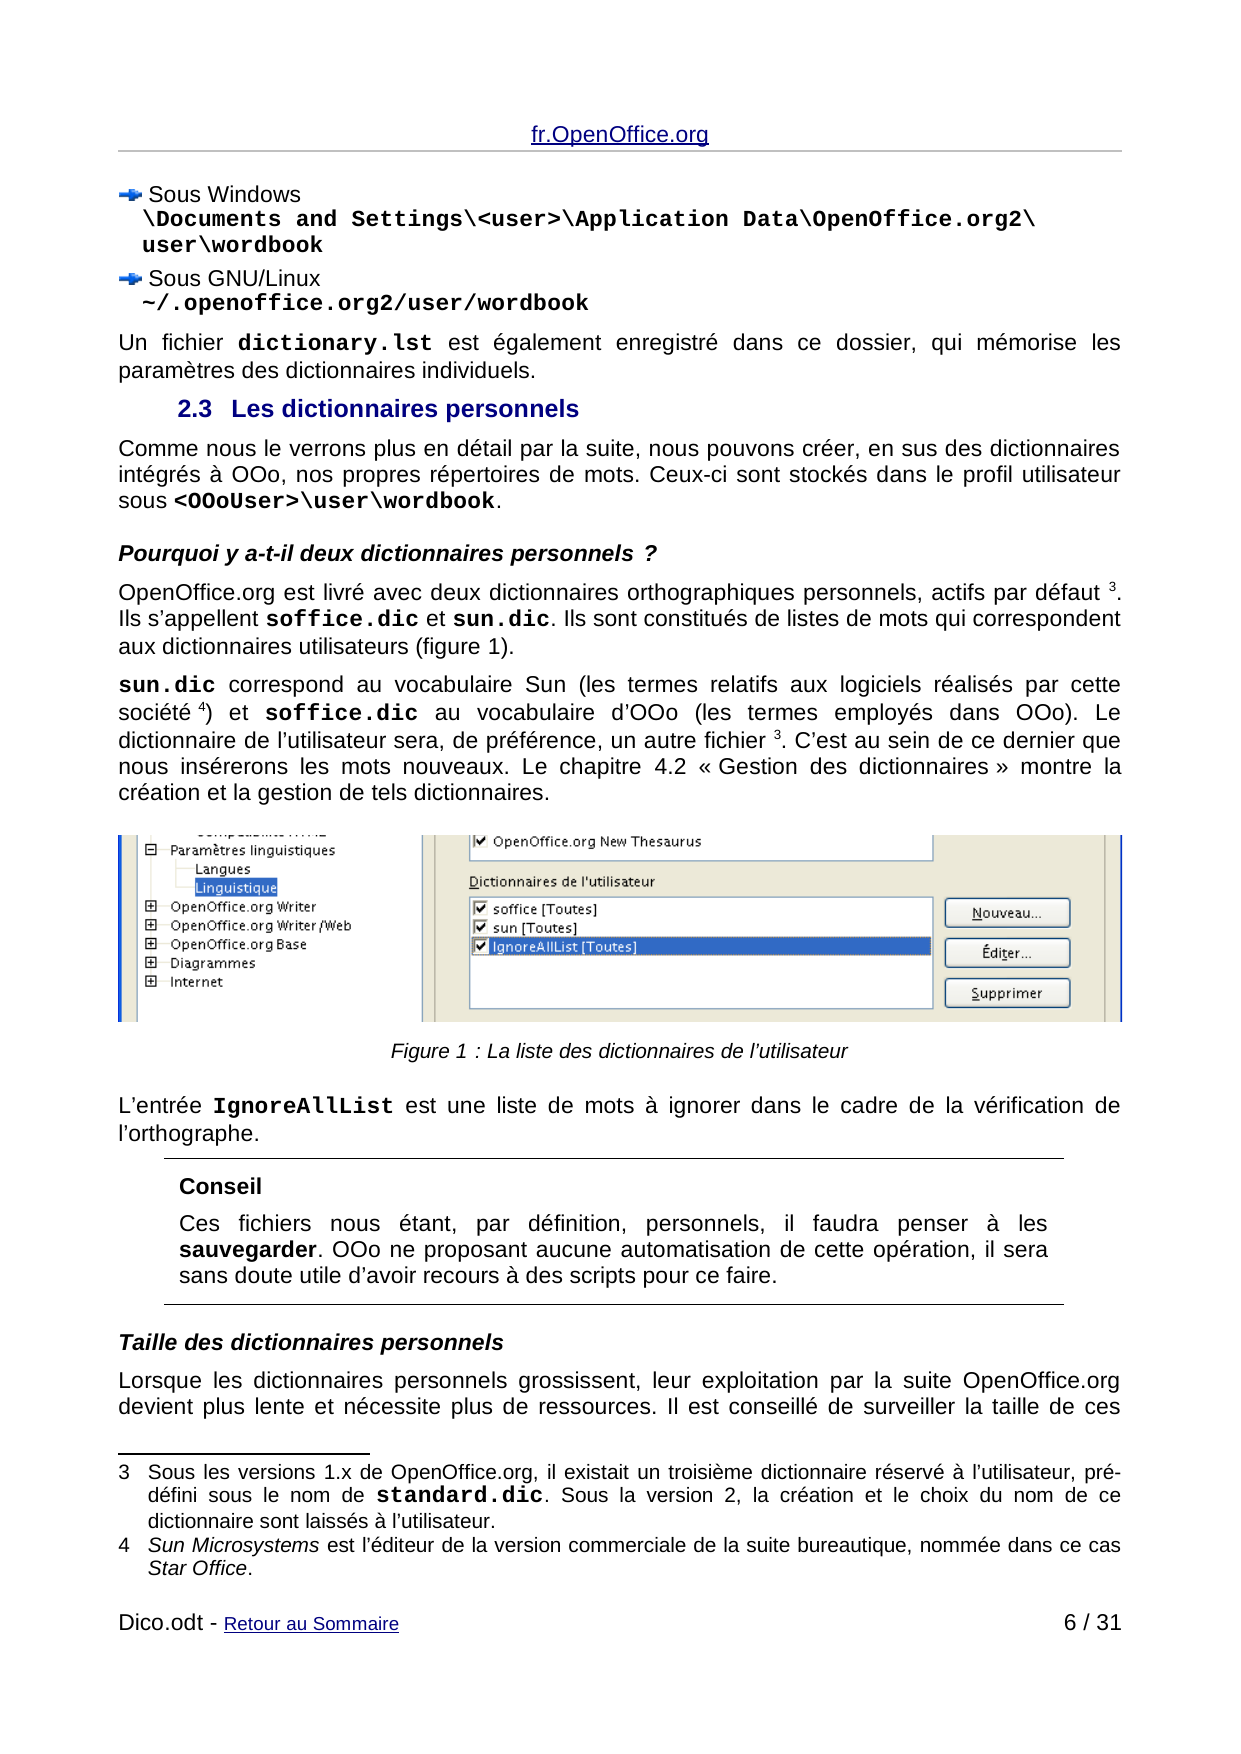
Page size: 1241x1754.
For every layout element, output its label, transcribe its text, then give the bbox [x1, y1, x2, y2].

list Sous Windows \Documents and Settings\<user>\Application Data\OpenOffice.org2\ user\wordbook [118, 182, 1122, 260]
text sun.dic correspond au vocabulaire Sun (les termes relatifs aux logiciels réalisés par cette société ) et soffice.dic au vocabulaire d’OOo (les termes employés dans OOo). Le dictionnaire de l’utilisateur sera, de préférence, un autre fichier 3. C’est au sein de ce dernier que nous insérerons les mots nouveaux. Le chapitre 4.2 « Gestion des dictionnaires » montre la création et la gestion de tels dictionnaires. [118, 671, 1122, 805]
text Sun Microsystems est l’éditeur de la version commerciale de la suite bureautique, nommée dans ce cas Star Office. [118, 1533, 1122, 1580]
text [118, 817, 1122, 835]
picture [119, 189, 142, 201]
subtitle Pourquoi y a-t-il deux dictionnaires personnels ? [118, 540, 1122, 566]
list Sous GNU/Linux ~/.openoffice.org2/user/wordbook [118, 266, 1122, 318]
text Figure 1 : La liste des dictionnaires de l’utilisateur [118, 1022, 1122, 1063]
text Sous les versions 1.x de OpenOffice.org, il existait un troisième dictionnaire réservé à l’utilisateur, pré-défini sous le nom de standard.dic. Sous la version 2, la création et le choix du nom de ce dictionnaire sont laissés à l’utilisateur. [118, 1460, 1122, 1533]
text Lorsque les dictionnaires personnels grossissent, leur exploitation par la suite OpenOffice.org devient plus lente et nécessite plus de ressources. Il est conseillé de surveiller la taille de ces [118, 1367, 1122, 1419]
subtitle Les dictionnaires personnels [177, 395, 1122, 423]
picture [118, 835, 1123, 1022]
text OpenOffice.org est livré avec deux dictionnaires orthographiques personnels, actifs par défaut . Ils s’appellent soffice.dic et sun.dic. Ils sont constitués de listes de mots qui correspondent aux dictionnaires utilisateurs (figure 1). [118, 579, 1122, 659]
subtitle Taille des dictionnaires personnels [118, 1329, 1122, 1355]
text Un fichier dictionary.lst est également enregistré dans ce dossier, qui mémorise les paramètres des dictionnaires individuels. [118, 329, 1122, 384]
text L’entrée IgnoreAllList est une liste de mots à ignorer dans le cadre de la vérification de l’orthographe. [118, 1063, 1122, 1146]
text Comme nous le verrons plus en détail par la suite, nous pouvons créer, en sus des dictionnaires intégrés à OOo, nos propres répertoires de mots. Ceux-ci sont stockés dans le profil utilisateur sous <OOoUser>\user\wordbook. [118, 435, 1122, 515]
text Ces fichiers nous étant, par définition, personnels, il faudra penser à les sauvegarder. OOo ne proposant aucune automatisation de cette opération, il sera sans doute utile d’avoir recours à des scripts pour ce faire. [164, 1196, 1064, 1304]
text Conseil [164, 1159, 1064, 1196]
picture [119, 273, 142, 285]
